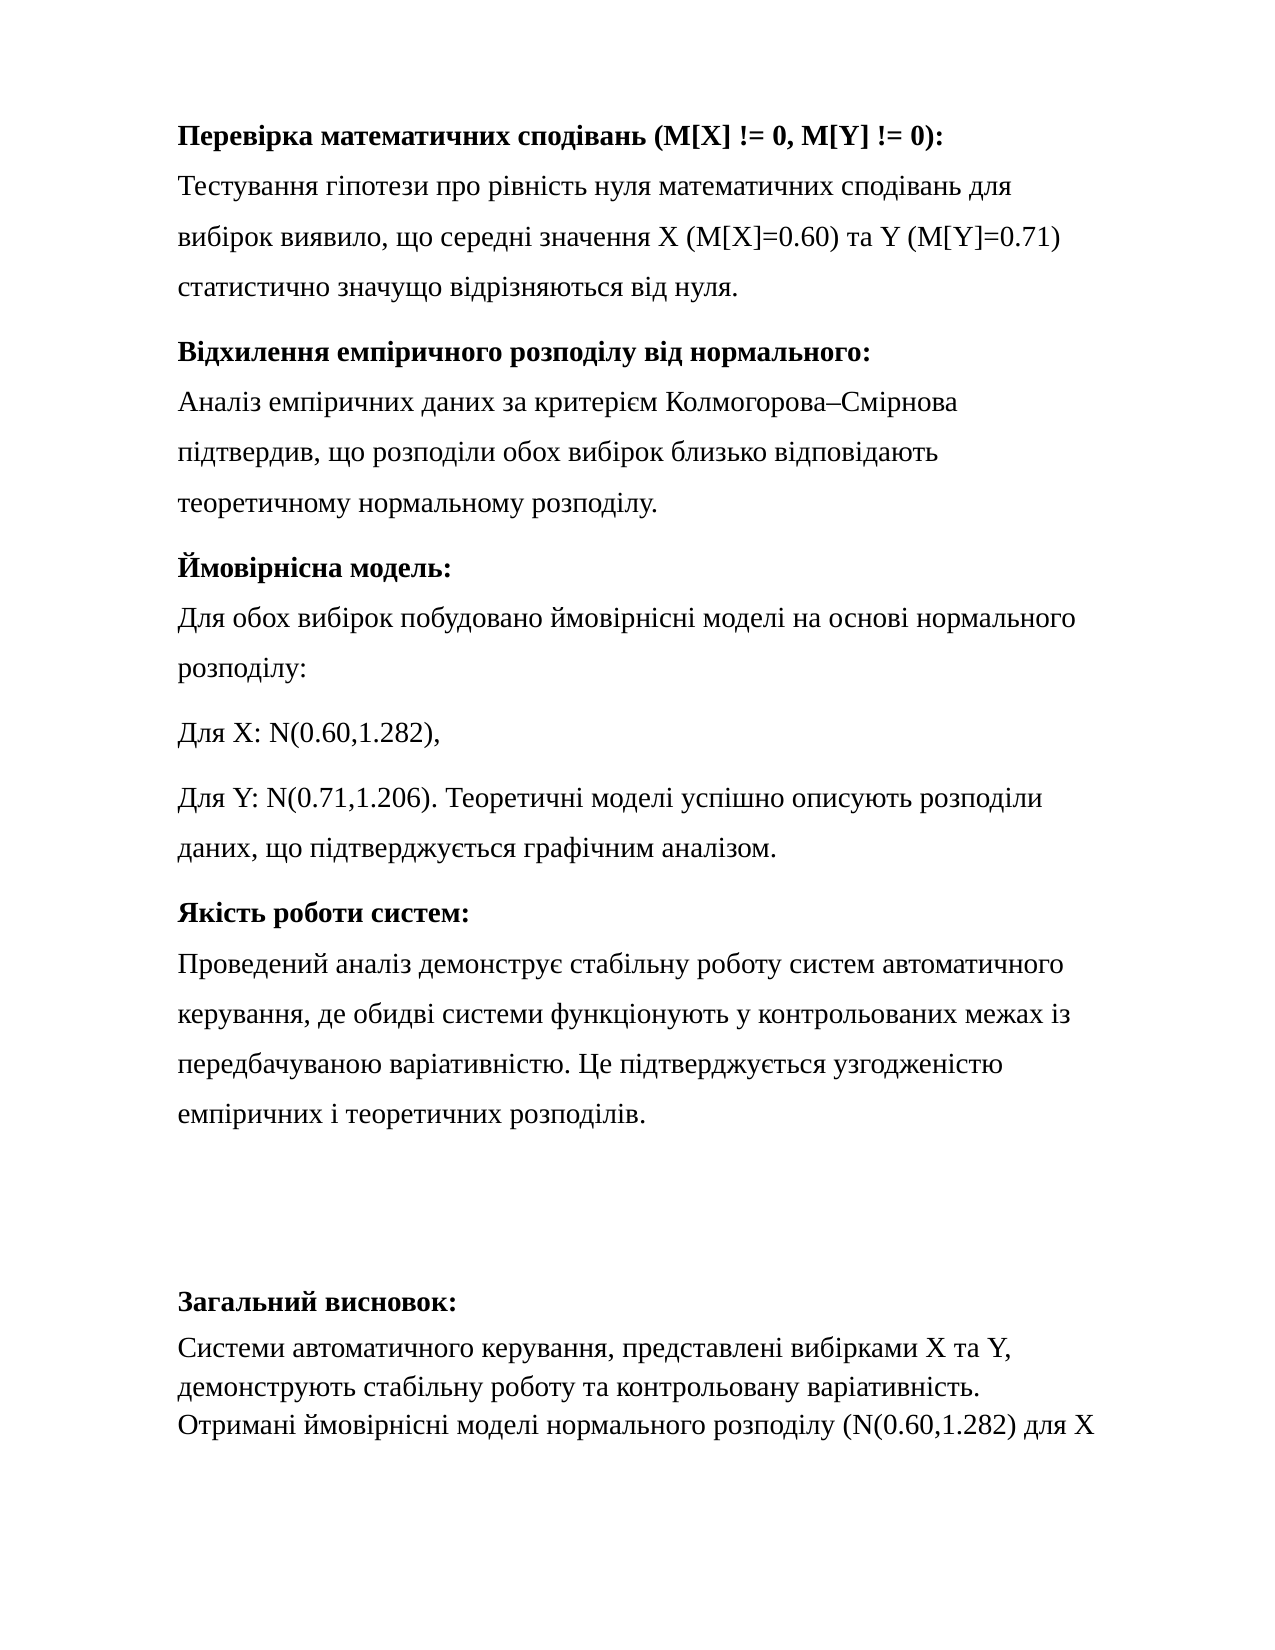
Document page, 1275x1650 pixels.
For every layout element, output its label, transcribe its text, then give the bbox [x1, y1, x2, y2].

text Відхилення емпіричного розподілу від нормального: Аналіз емпіричних даних за критерієм Колмогорова–Смірнова підтвердив, що розподіли обох вибірок близько відповідають теоретичному нормальному розподілу. [177, 334, 1098, 518]
text Перевірка математичних сподівань (M[X] != 0, M[Y] != 0): Тестування гіпотези про рівність нуля математичних сподівань для вибірок виявило, що середні значення X (M[X]=0.60) та Y (M[Y]=0.71) статистично значущо відрізняються від нуля. [177, 118, 1098, 303]
text Для X: N(0.60,1.282), [177, 715, 1098, 749]
text Ймовірнісна модель: Для обох вибірок побудовано ймовірнісні моделі на основі нормального розподілу: [177, 550, 1098, 684]
subtitle Загальний висновок: [177, 1284, 1098, 1318]
text Для Y: N(0.71,1.206). Теоретичні моделі успішно описують розподіли даних, що підтверджується графічним аналізом. [177, 780, 1098, 864]
text Системи автоматичного керування, представлені вибірками X та Y, демонструють стабільну роботу та контрольовану варіативність. Отримані ймовірнісні моделі нормального розподілу (N(0.60,1.282) для X [177, 1330, 1098, 1441]
text Якість роботи систем: Проведений аналіз демонструє стабільну роботу систем автоматичного керування, де обидві системи функціонують у контрольованих межах із передбачуваною варіативністю. Це підтверджується узгодженістю емпіричних і теоретичних розподілів. [177, 895, 1098, 1130]
